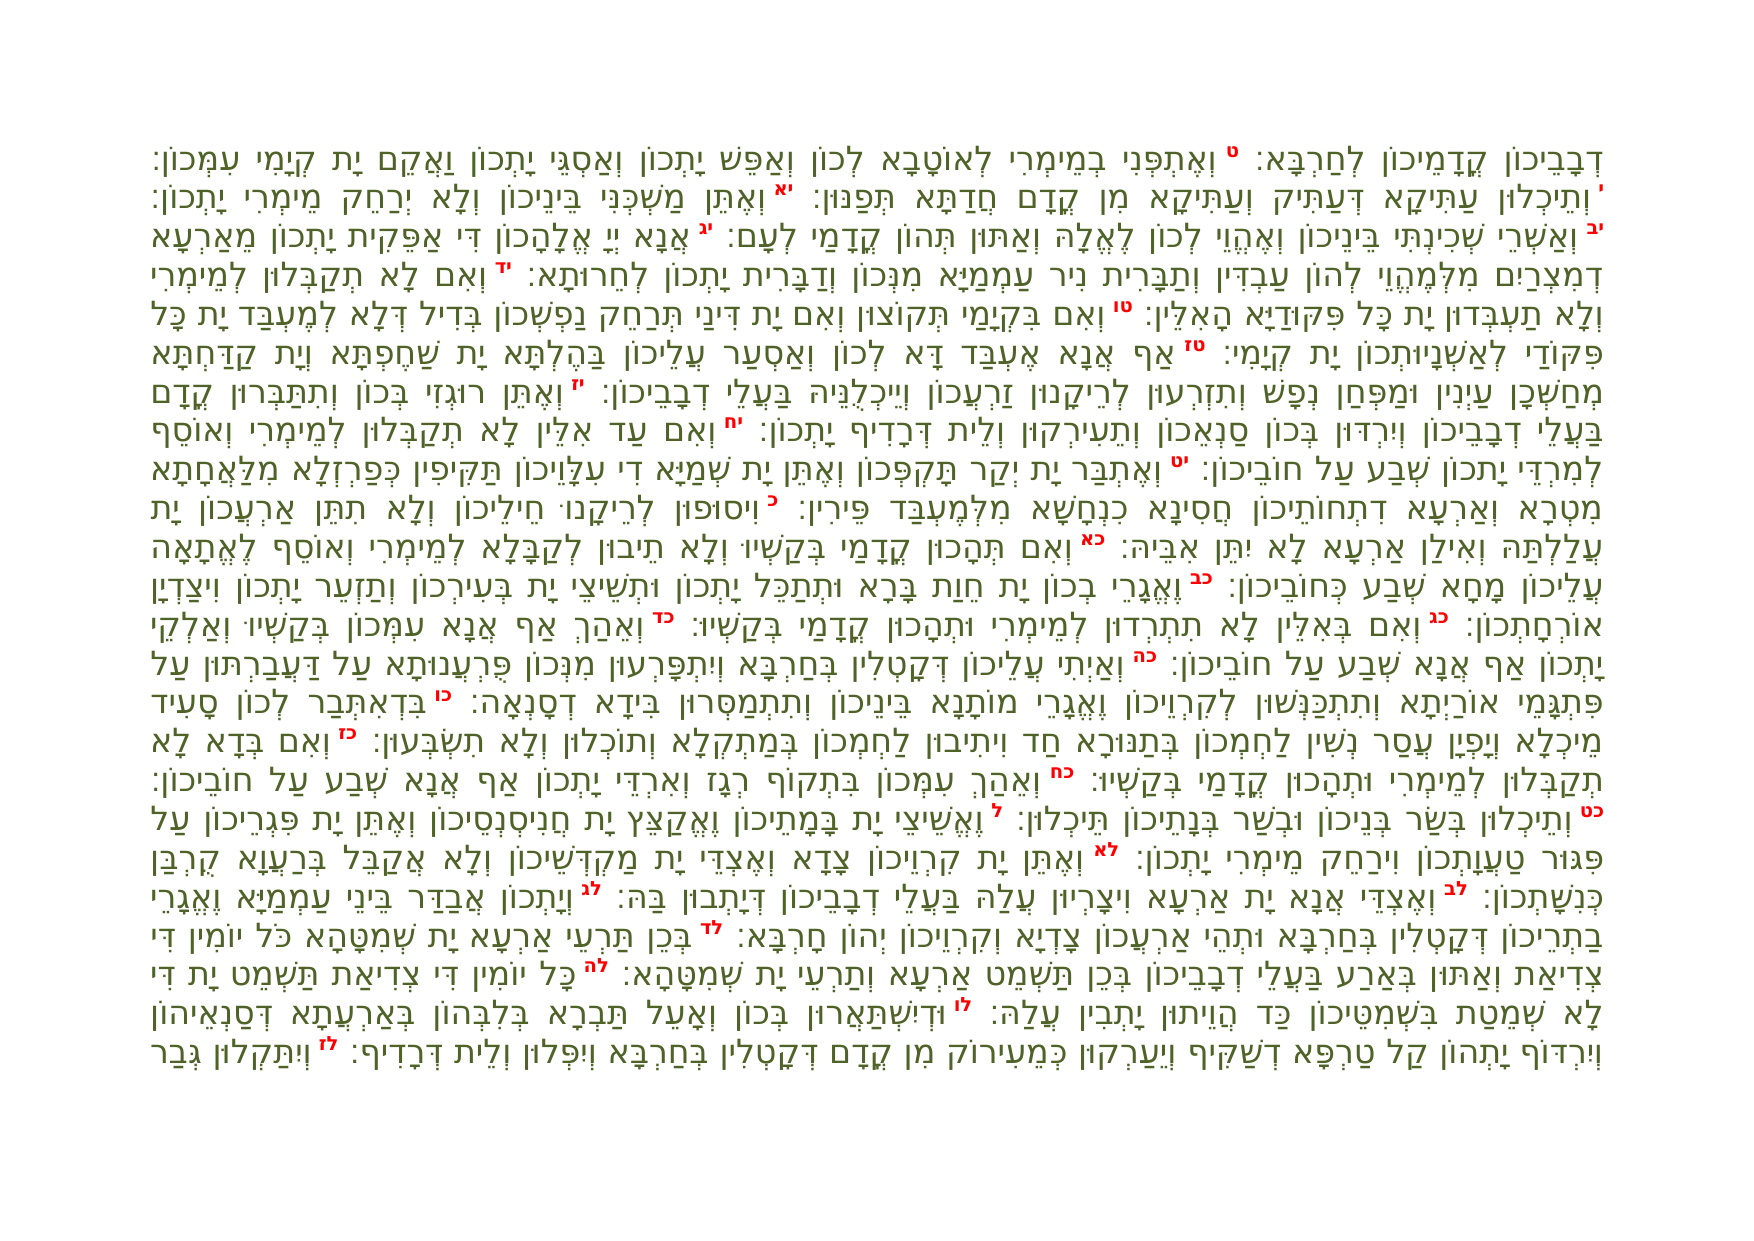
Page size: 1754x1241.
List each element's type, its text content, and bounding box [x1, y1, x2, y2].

text דְבָבֵיכוֹן קֳדָמֵיכוֹן לְחַרְבָּא׃ ט וְאֶתְפְּנִי בְמֵימְרִי לְאוֹטָבָא לְכוֹן וְאַפֵּשׁ יָתְכוֹן וְאַסְגֵּי יָתְכוֹן וַאֲקֵם יָת קְיָמִי עִמְּכוֹן׃ י וְתֵיכְלוּן עַתִּיקָא דְּעַתִּיק וְעַתִּיקָא מִן קֳדָם חֲדַתָּא תְּפַנּוּן׃ יא וְאֶתֵּן מַשְׁכְּנִּי בֵּינֵיכוֹן וְלָא יְרַחֵק מֵימְרִי יָתְכוֹן׃ יב וְאַשְׁרֵי שְׁכִינְתִּי בֵּינֵיכוֹן וְאֶהֱוֵי לְכוֹן לֶאֱלָהּ וְאַתּוּן תְּהוֹן קֳדָמַי לְעָם׃ יג אֲנָא יְיָ אֱלָהָכוֹן דִּי אַפֵּקִית יָתְכוֹן מֵאַרְעָא דְמִצְרַיִם מִלְּמֶהֱוֵי לְהוֹן עַבְדִּין וְתַבָּרִית נִיר עַמְמַיָּא מִנְּכוֹן וְדַבָּרִית יָתְכוֹן לְחֵרוּתָא׃ יד וְאִם לָא תְקַבְּלוּן לְמֵימְרִי וְלָא תַעְבְּדוּן יָת כָּל פִּקּוּדַיָּא הָאִלֵּין׃ טו וְאִם בִּקְיָמַי תְּקוֹצוּן וְאִם יָת דִּינַי תְּרַחֵק נַפְשְׁכוֹן בְּדִיל דְּלָא לְמֶעְבַּד יָת כָּל פִּקּוֹדַי לְאַשְׁנָיוּתְכוֹן יָת קְיָמִי׃ טז אַף אֲנָא אֶעְבַּד דָּא לְכוֹן וְאַסְעַר עֲלֵיכוֹן בַּהֶלְתָּא יָת שַׁחֶפְתָּא וְיָת קַדַּחְתָּא מְחַשְּׁכָן עַיְנִין וּמַפְּחַן נְפָשׁ וְתִזְרְעוּן לְרֵיקָנוּן זַרְעֲכוֹן וְיֵיכְלֻנֵּיהּ בַּעֲלֵי דְבָבֵיכוֹן׃ יז וְאֶתֵּן רוּגְזִי בְּכוֹן וְתִתַּבְּרוּן קֳדָם בַּעֲלֵי דְבָבֵיכוֹן וְיִרְדּוּן בְּכוֹן סַנְאֵכוֹן וְתֵעִירְקוּן וְלֵית דְּרָדִיף יָתְכוֹן׃ יח וְאִם עַד אִלֵּין לָא תְקַבְּלוּן לְמֵימְרִי וְאוֹסֵף לְמִרְדֵּי יָתכוֹן שְׁבַע עַל חוֹבֵיכוֹן׃ יט וְאֶתְבַּר יָת יְקַר תָּקְפְּכוֹן וְאֶתֵּן יָת שְׁמַיָּא דִי עִלָּוֵיכוֹן תַּקִּיפִין כְּפַרְזְלָא מִלַּאֲחָתָא מִטְרָא וְאַרְעָא דִתְחוֹתֵיכוֹן חֲסִינָא כִנְחָשָׁא מִלְּמֶעְבַּד פֵּירִין׃ כ וִיסוּפוּן לְרֵיקָנוּ חֵילֵיכוֹן וְלָא תִתֵּן אַרְעֲכוֹן יָת עֲלַלְתַּהּ וְאִילַן אַרְעָא לָא יִתֵּן אִבֵּיהּ׃ כא וְאִם תְּהָכוּן קֳדָמַי בְּקַשְׁיוּ וְלָא תֵיבוּן לְקַבָּלָא לְמֵימְרִי וְאוֹסֵף לֶאֱתָאָה עֲלֵיכוֹן מָחָא שְׁבַע כְּחוֹבֵיכוֹן׃ כב וֶאֱגָרֵי בְכוֹן יָת חֵוַת בָּרָא וּתְתַכֵּל יָתְכוֹן וּתְשֵׁיצֵי יָת בְּעִירְכוֹן וְתַזְעֵר יָתְכוֹן וִיצַדְיָן אוֹרְחָתְכוֹן׃ כג וְאִם בְּאִלֵּין לָא תִתְרְדוּן לְמֵימְרִי וּתְהָכוּן קֳדָמַי בְּקַשְׁיוּ׃ כד וְאֵהַךְ אַף אֲנָא עִמְּכוֹן בְּקַשְׁיוּ וְאַלְקֵי יָתְכוֹן אַף אֲנָא שְׁבַע עַל חוֹבֵיכוֹן׃ כה וְאַיְתִי עֲלֵיכוֹן דְּקָטְלִין בְּחַרְבָּא וְיִתְפָּרְעוּן מִנְּכוֹן פֻּרְעֲנוּתָא עַל דַּעֲבַרְתּוּן עַל פִּתְגָּמֵי אוֹרַיְתָא וְתִתְכַּנְּשׁוּן לְקִרְוֵיכוֹן וֶאֱגָרֵי מוֹתָנָא בֵּינֵיכוֹן וְתִתְמַסְּרוּן בִּידָא דְסָנְאָה׃ כו בִּדְאִתְּבַר לְכוֹן סָעִיד מֵיכְלָא וְיָפְיָן עֲסַר נְשִׁין לַחְמְכוֹן בְּתַנּוּרָא חַד וִיתִיבוּן לַחְמְכוֹן בְּמַתְקְלָא וְתוֹכְלוּן וְלָא תִשְׂבְּעוּן׃ כז וְאִם בְּדָא לָא תְקַבְּלוּן לְמֵימְרִי וּתְהָכוּן קֳדָמַי בְּקַשְׁיוּ׃ כח וְאֵהַךְ עִמְּכוֹן בִּתְקוֹף רְגָז וְאִרְדֵּי יָתְכוֹן אַף אֲנָא שְׁבַע עַל חוֹבֵיכוֹן׃ כט וְתֵיכְלוּן בְּשַׂר בְּנֵיכוֹן וּבְשַׁר בְּנָתֵיכוֹן תֵּיכְלוּן׃ ל וֶאֱשֵׁיצֵי יָת בָּמָתֵיכוֹן וֶאֱקַצֵּץ יָת חֲנִיסְנְסֵיכוֹן וְאֶתֵּן יָת פִּגְרֵיכוֹן עַל פִּגּוּר טַעֲוָתְכוֹן וִירַחֵק מֵימְרִי יָתְכוֹן׃ לא וְאֶתֵּן יָת קִרְוֵיכוֹן צָדָא וְאֶצְדֵּי יָת מַקְדְּשֵׁיכוֹן וְלָא אֲקַבֵּל בְּרַעֲוָא קֻרְבַּן כְּנִשָּׁתְכוֹן׃ לב וְאֶצְדֵּי אֲנָא יָת אַרְעָא וִיצָרְיוּן עֲלַהּ בַּעֲלֵי דְבָבֵיכוֹן דְּיָתְבוּן בַּהּ׃ לג וְיָתְכוֹן אֲבַדַּר בֵּינֵי עַמְמַיָּא וֶאֱגָרֵי בַתְרֵיכוֹן דְּקָטְלִין בְּחַרְבָּא וּתְהֵי אַרְעֲכוֹן צָדְיָא וְקִרְוֵיכוֹן יְהוֹן חָרְבָּא׃ לד בְּכֵן תַּרְעֵי אַרְעָא יָת שְׁמִטָּהָא כֹּל יוֹמִין דִּי צְדִיאַת וְאַתּוּן בְּאַרַע בַּעֲלֵי דְבָבֵיכוֹן בְּכֵן תַּשְׁמֵט אַרְעָא וְתַרְעֵי יָת שְׁמִטָּהָא׃ לה כָּל יוֹמִין דִּי צְדִיאַת תַּשְׁמֵט יָת דִּי לָא שְׁמֵטַת בִּשְׁמִטֵּיכוֹן כַּד הֲוֵיתוּן יָתְבִין עֲלַהּ׃ לו וּדְיִשְׁתַּאֲרוּן בְּכוֹן וְאָעֵל תַּבְרָא בְּלִבְּהוֹן בְּאַרְעֲתָא דְּסַנְאֵיהוֹן וְיִרְדּוֹף יָתְהוֹן קַל טַרְפָּא דְשַׁקִּיף וְיֵעַרְקוּן כְּמֵעִירוֹק מִן קֳדָם דְּקָטְלִין בְּחַרְבָּא וְיִפְּלוּן וְלֵית דְּרָדִיף׃ לז וְיִתַּקְלוּן גְּבַר [150, 139, 1604, 1071]
